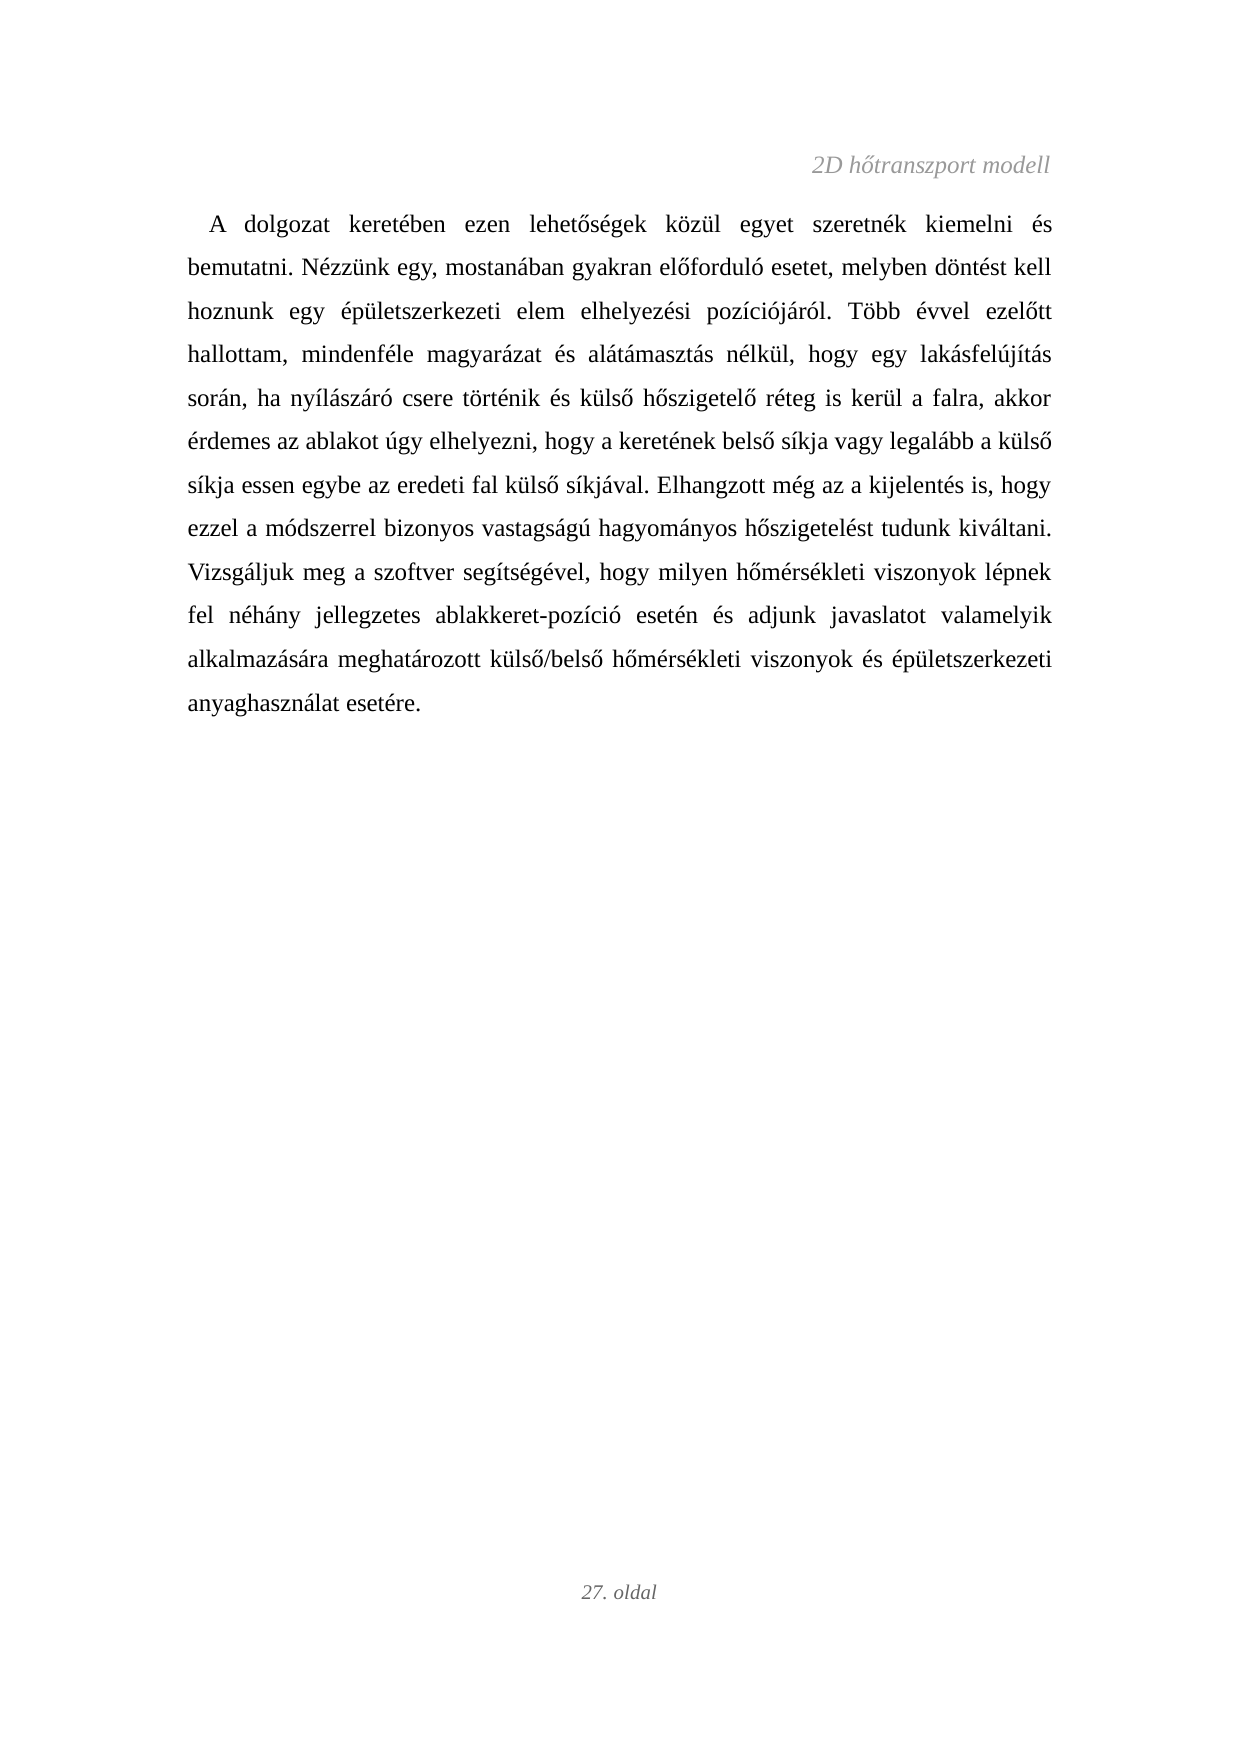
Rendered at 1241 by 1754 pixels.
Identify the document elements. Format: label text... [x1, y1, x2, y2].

text A dolgozat keretében ezen lehetőségek közül egyet szeretnék kiemelni és bemutatni. Nézzünk egy, mostanában gyakran előforduló esetet, melyben döntést kell hoznunk egy épületszerkezeti elem elhelyezési pozíciójáról. Több évvel ezelőtt hallottam, mindenféle magyarázat és alátámasztás nélkül, hogy egy lakásfelújítás során, ha nyílászáró csere történik és külső hőszigetelő réteg is kerül a falra, akkor érdemes az ablakot úgy elhelyezni, hogy a keretének belső síkja vagy legalább a külső síkja essen egybe az eredeti fal külső síkjával. Elhangzott még az a kijelentés is, hogy ezzel a módszerrel bizonyos vastagságú hagyományos hőszigetelést tudunk kiváltani. Vizsgáljuk meg a szoftver segítségével, hogy milyen hőmérsékleti viszonyok lépnek fel néhány jellegzetes ablakkeret-pozíció esetén és adjunk javaslatot valamelyik alkalmazására meghatározott külső/belső hőmérsékleti viszonyok és épületszerkezeti anyaghasználat esetére. [187, 208, 1053, 717]
